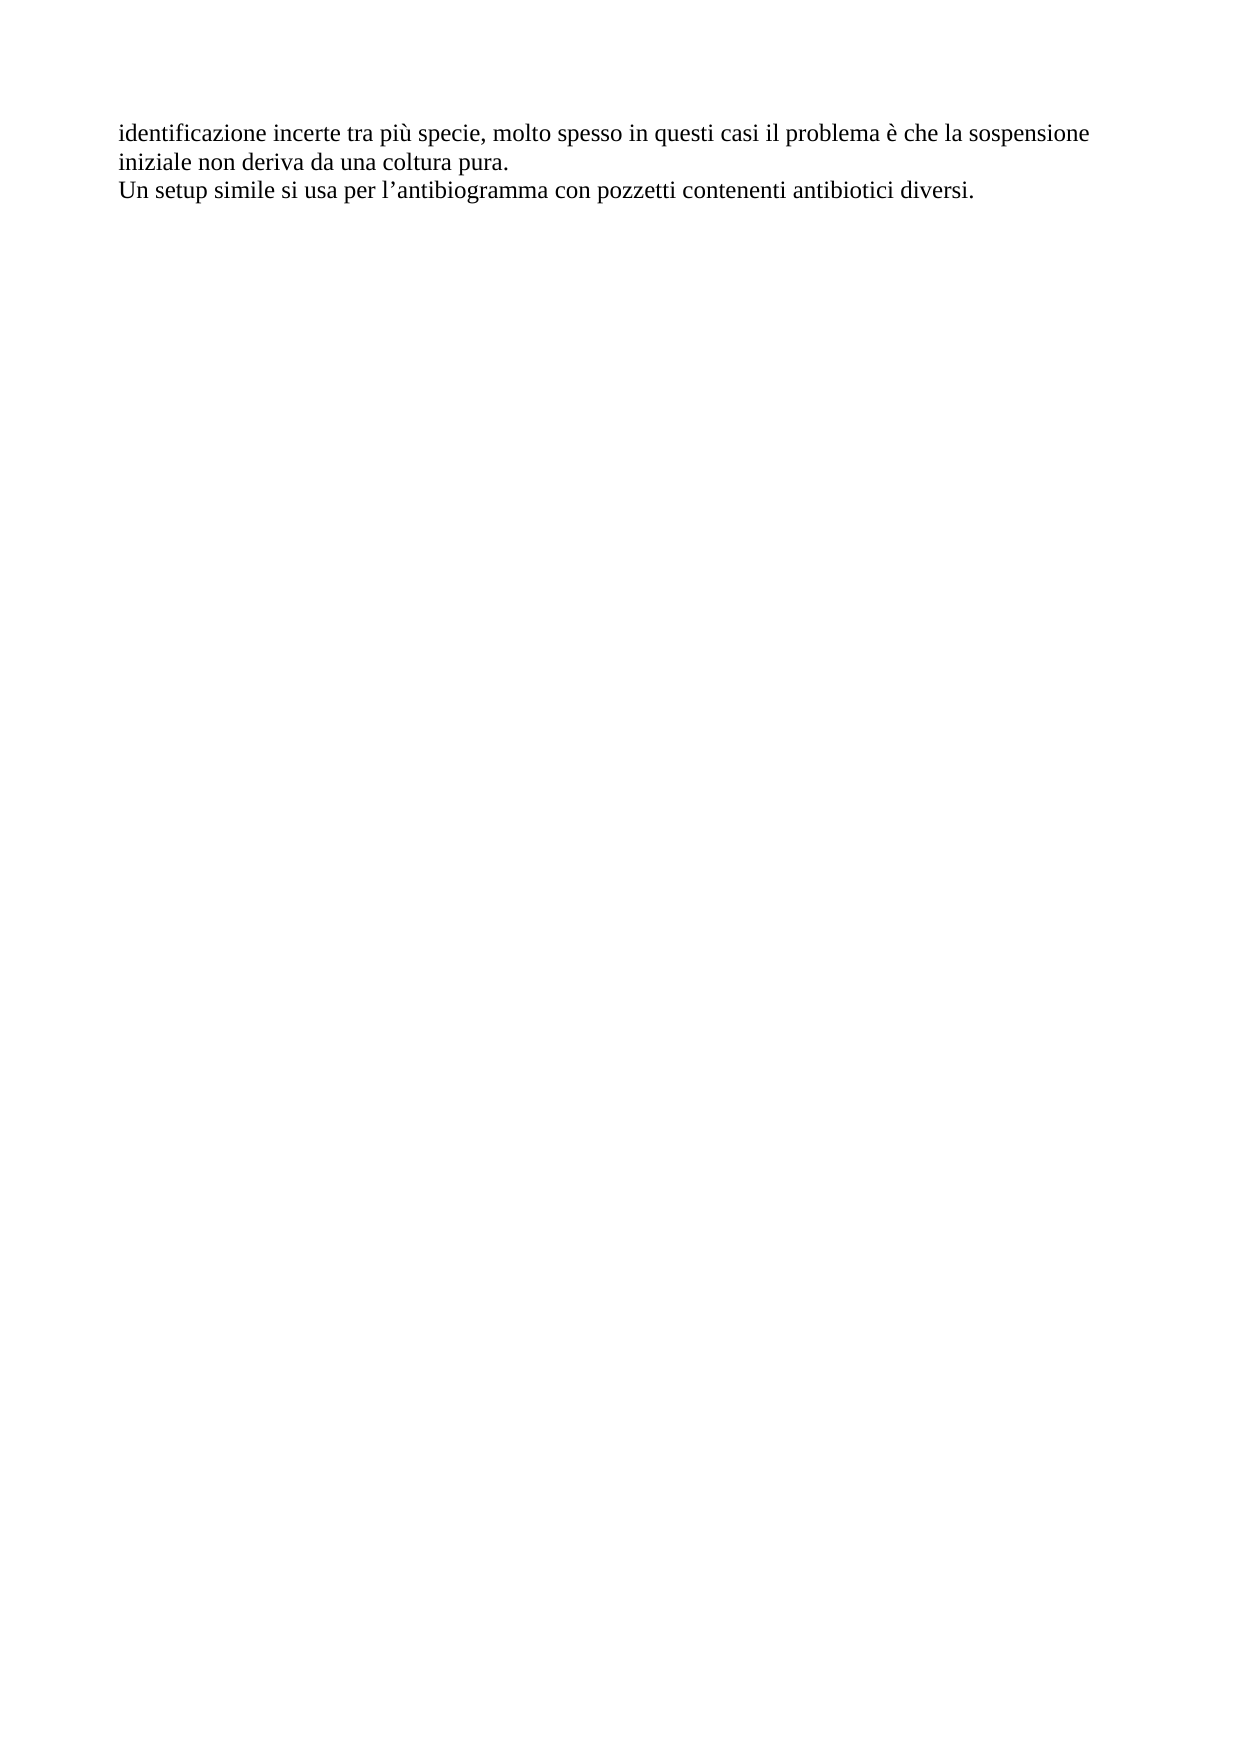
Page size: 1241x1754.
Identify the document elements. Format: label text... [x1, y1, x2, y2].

text identificazione incerte tra più specie, molto spesso in questi casi il problema è che la sospensione iniziale non deriva da una coltura pura. [118, 118, 1122, 176]
text Un setup simile si usa per l’antibiogramma con pozzetti contenenti antibiotici diversi. [118, 176, 1122, 204]
